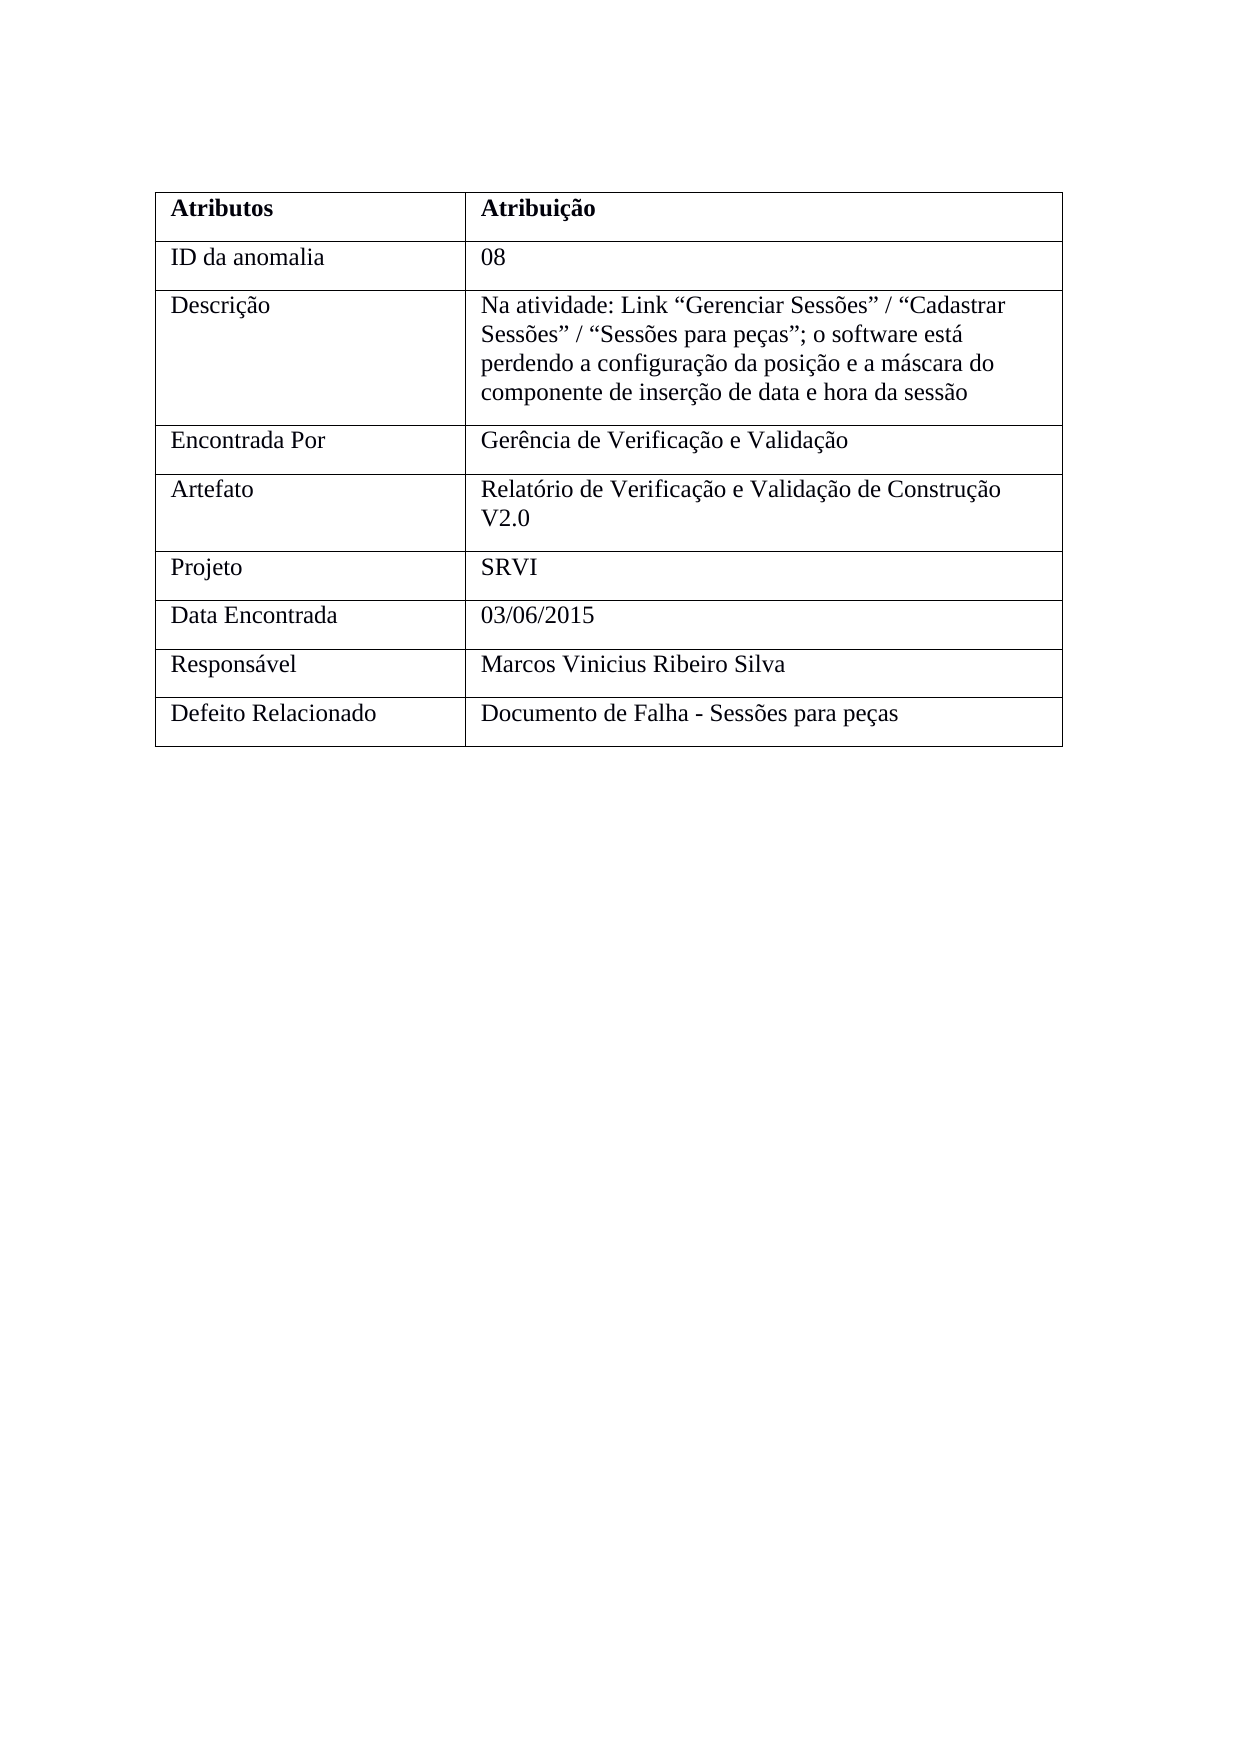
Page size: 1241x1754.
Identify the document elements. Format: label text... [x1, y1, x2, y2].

table_cell ID da anomalia [156, 242, 465, 290]
table_header Atribuição [466, 193, 1062, 241]
table_header Atributos [156, 193, 465, 241]
table_cell 03/06/2015 [466, 601, 1062, 648]
table_cell Projeto [156, 552, 465, 600]
table_cell Na atividade: Link “Gerenciar Sessões” / “Cadastrar Sessões” / “Sessões para peças”; o software está perdendo a configuração da posição e a máscara do componente de inserção de data e hora da sessão [466, 291, 1062, 425]
table_cell Descrição [156, 291, 465, 425]
table_cell Encontrada Por [156, 426, 465, 473]
table_cell Documento de Falha - Sessões para peças [466, 698, 1062, 746]
table_cell Defeito Relacionado [156, 698, 465, 746]
table_cell 08 [466, 242, 1062, 290]
table_cell Artefato [156, 475, 465, 551]
table_cell Marcos Vinicius Ribeiro Silva [466, 650, 1062, 697]
table_cell Relatório de Verificação e Validação de Construção V2.0 [466, 475, 1062, 551]
table_cell Responsável [156, 650, 465, 697]
table_cell Data Encontrada [156, 601, 465, 648]
table_cell SRVI [466, 552, 1062, 600]
table_cell Gerência de Verificação e Validação [466, 426, 1062, 473]
